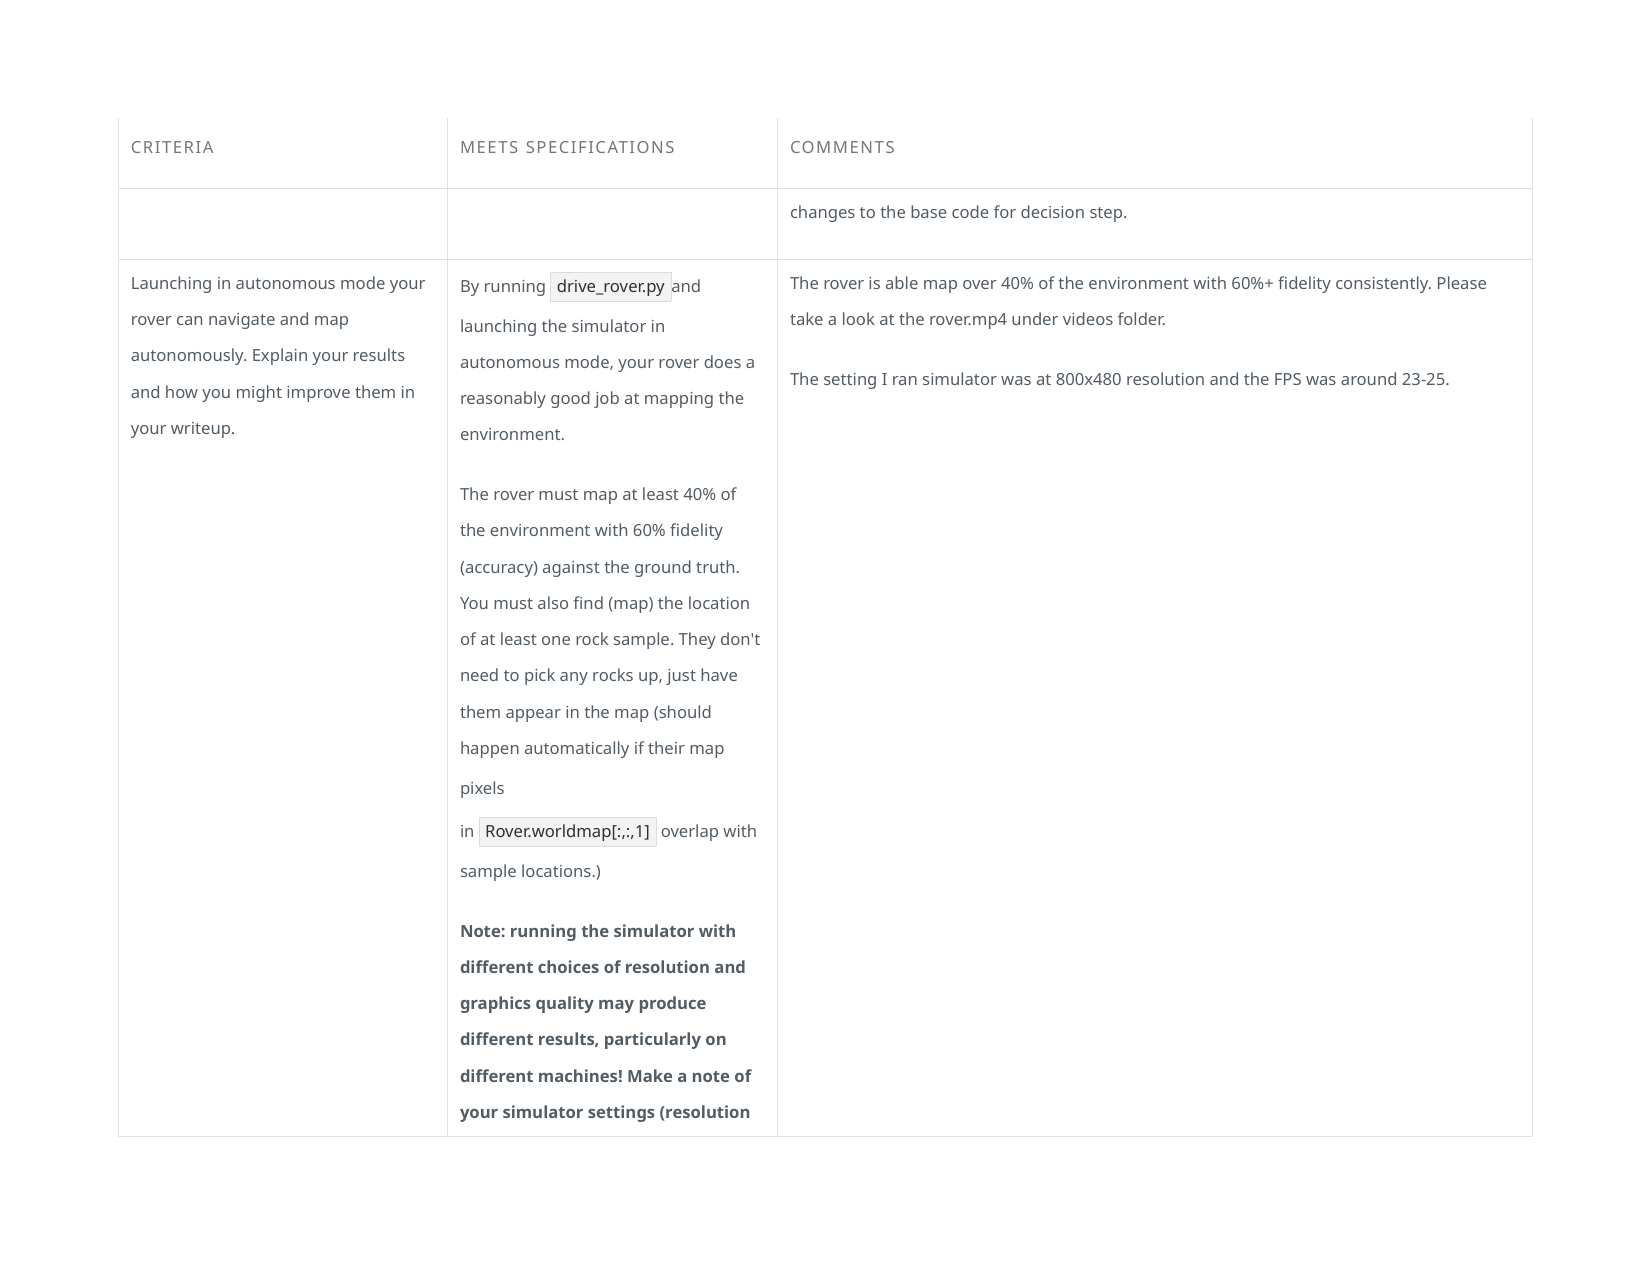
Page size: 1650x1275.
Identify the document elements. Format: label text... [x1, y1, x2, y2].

table_cell [448, 189, 777, 259]
table_cell The rover is able map over 40% of the environment with 60%+ fidelity consistently. Please take a look at the rover.mp4 under videos folder. The setting I ran simulator was at 800x480 resolution and the FPS was around 23-25. [778, 260, 1532, 1136]
table_cell Launching in autonomous mode your rover can navigate and map autonomously. Explain your results and how you might improve them in your writeup. [119, 260, 447, 1136]
table_header CRITERIA [119, 118, 447, 188]
table_cell [119, 189, 447, 259]
table_header Comments [778, 118, 1532, 188]
table_cell By running drive_rover.pyand launching the simulator in autonomous mode, your rover does a reasonably good job at mapping the environment. The rover must map at least 40% of the environment with 60% fidelity (accuracy) against the ground truth. You must also find (map) the location of at least one rock sample. They don't need to pick any rocks up, just have them appear in the map (should happen automatically if their map pixels in Rover.worldmap[:,:,1] overlap with sample locations.) Note: running the simulator with different choices of resolution and graphics quality may produce different results, particularly on different machines! Make a note of your simulator settings (resolution [448, 260, 777, 1136]
table_cell changes to the base code for decision step. [778, 189, 1532, 259]
table_header MEETS SPECIFICATIONS [448, 118, 777, 188]
